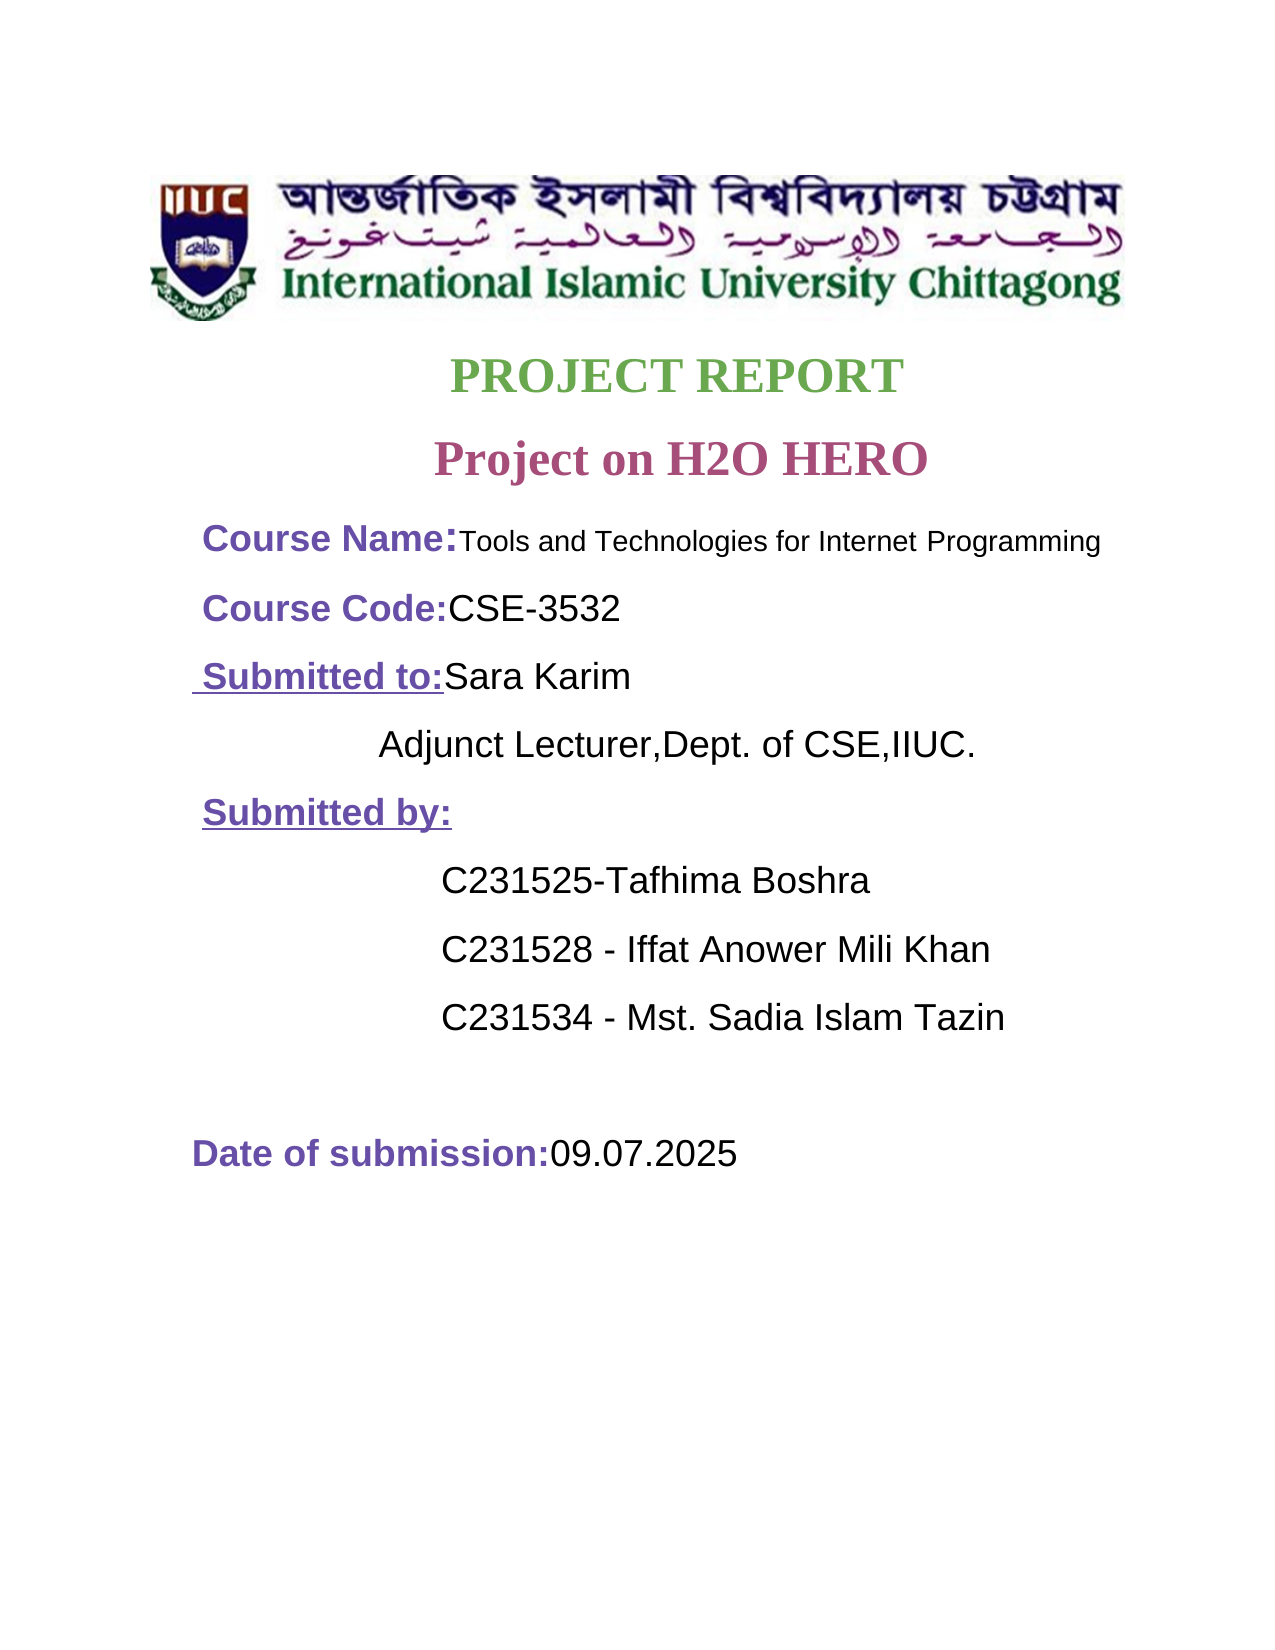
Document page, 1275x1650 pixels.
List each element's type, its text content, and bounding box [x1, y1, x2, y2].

text C231534 - Mst. Sadia Islam Tazin [150, 995, 1125, 1038]
text C231528 - Iffat Anower Mili Khan [150, 927, 1125, 970]
text Adjunct Lecturer,Dept. of CSE,IIUC. [150, 722, 1125, 766]
text C231525-Tafhima Boshra [150, 859, 1125, 902]
text Course Name:Tools and Technologies for Internet Programming [150, 511, 1125, 561]
picture [150, 175, 1125, 321]
text Submitted to:Sara Karim [150, 654, 1125, 697]
text Date of submission:09.07.2025 [150, 1131, 1125, 1174]
text PROJECT REPORT [150, 346, 1125, 403]
text Project on H2O HERO [150, 428, 1125, 486]
text Course Code:CSE-3532 [150, 586, 1125, 629]
text Submitted by: [150, 791, 1125, 834]
